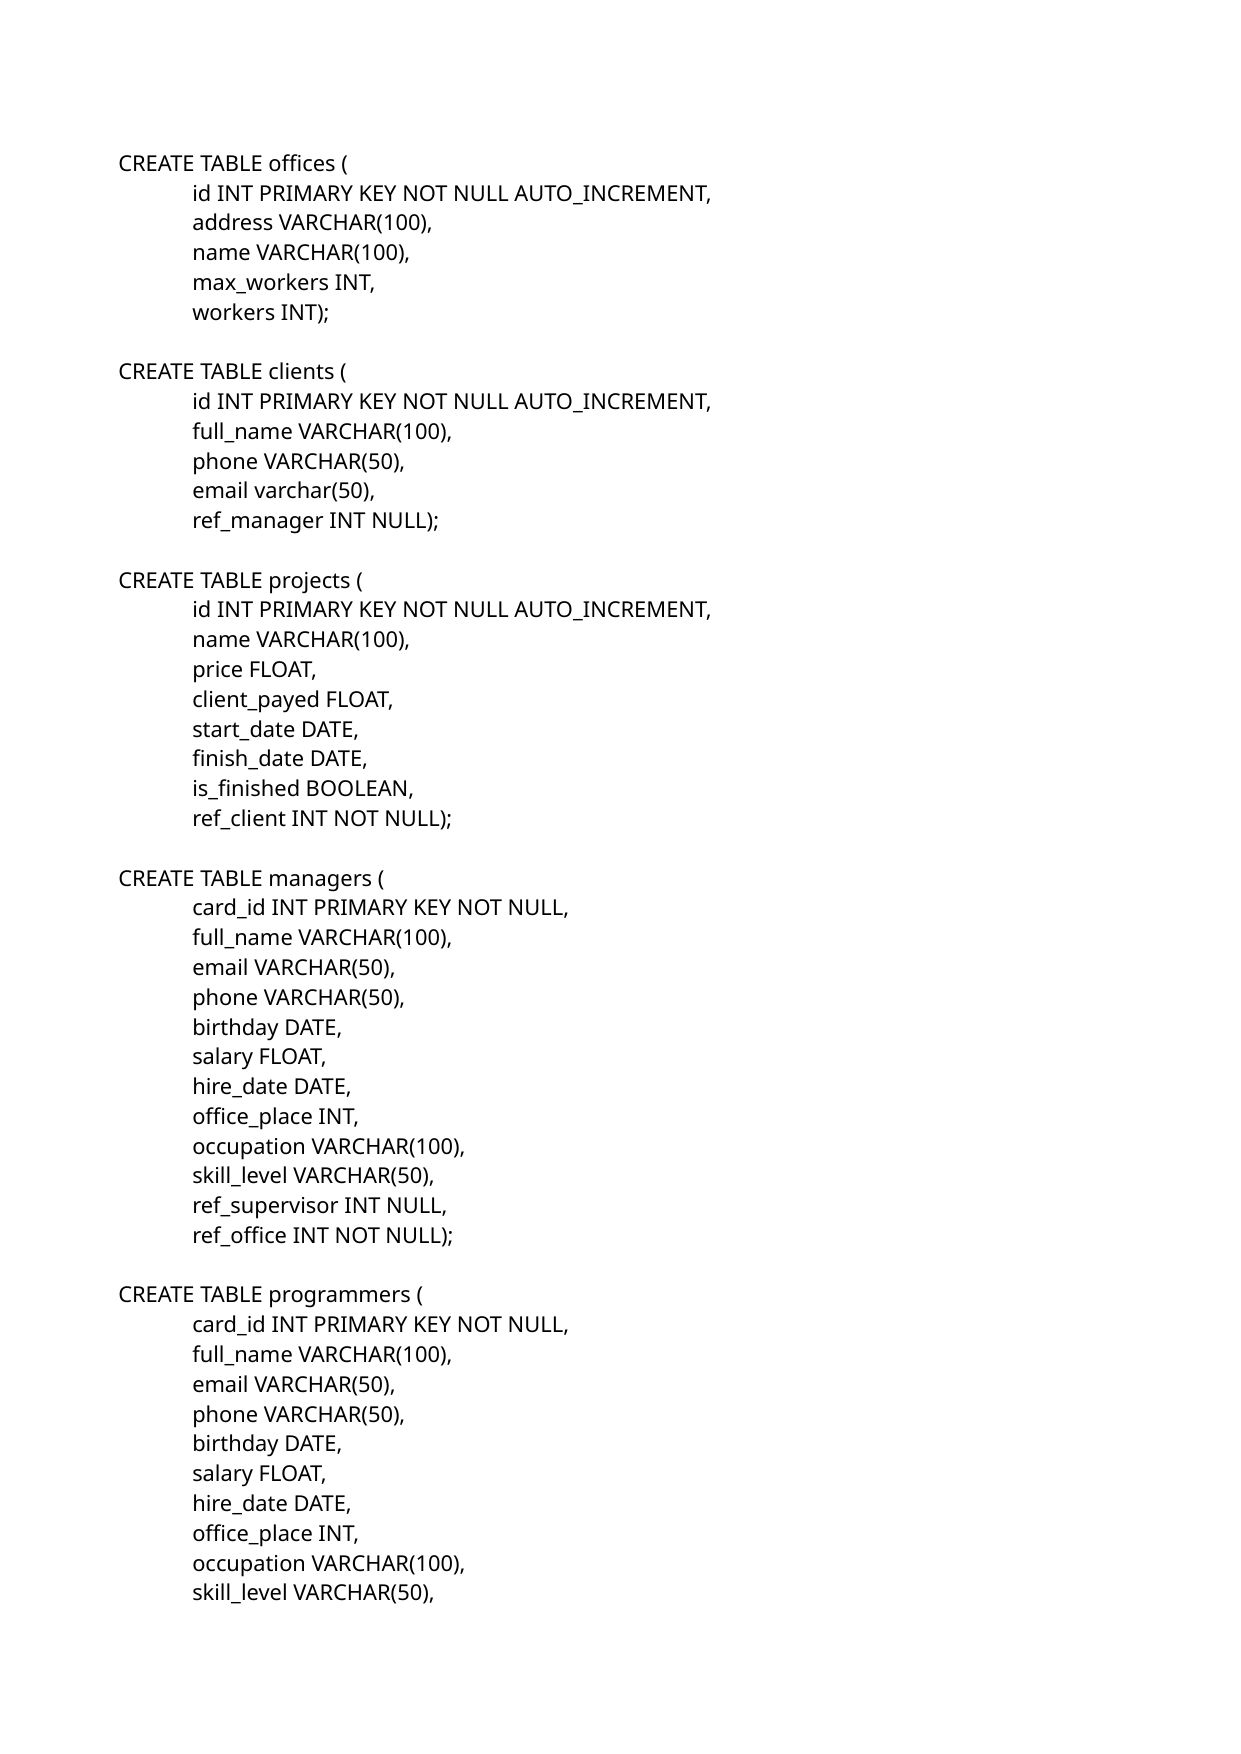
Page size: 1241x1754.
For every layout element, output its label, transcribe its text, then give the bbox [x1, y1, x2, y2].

text is_finished BOOLEAN, [118, 773, 1122, 803]
text client_payed FLOAT, [118, 684, 1122, 714]
text CREATE TABLE projects ( [118, 565, 1122, 594]
text salary FLOAT, [118, 1041, 1122, 1071]
text address VARCHAR(100), [118, 207, 1122, 237]
text id INT PRIMARY KEY NOT NULL AUTO_INCREMENT, [118, 178, 1122, 207]
text occupation VARCHAR(100), [118, 1131, 1122, 1160]
text CREATE TABLE managers ( [118, 862, 1122, 892]
text CREATE TABLE programmers ( [118, 1279, 1122, 1309]
text ref_supervisor INT NULL, [118, 1190, 1122, 1220]
text skill_level VARCHAR(50), [118, 1160, 1122, 1190]
text CREATE TABLE offices ( [118, 148, 1122, 178]
text phone VARCHAR(50), [118, 1399, 1122, 1428]
text full_name VARCHAR(100), [118, 922, 1122, 952]
text ref_office INT NOT NULL); [118, 1220, 1122, 1250]
text CREATE TABLE clients ( [118, 356, 1122, 386]
text ref_client INT NOT NULL); [118, 803, 1122, 833]
text card_id INT PRIMARY KEY NOT NULL, [118, 892, 1122, 922]
text occupation VARCHAR(100), [118, 1548, 1122, 1577]
text hire_date DATE, [118, 1071, 1122, 1101]
text id INT PRIMARY KEY NOT NULL AUTO_INCREMENT, [118, 386, 1122, 416]
text price FLOAT, [118, 654, 1122, 684]
text birthday DATE, [118, 1428, 1122, 1458]
text phone VARCHAR(50), [118, 982, 1122, 1011]
text id INT PRIMARY KEY NOT NULL AUTO_INCREMENT, [118, 594, 1122, 624]
text start_date DATE, [118, 714, 1122, 743]
text phone VARCHAR(50), [118, 446, 1122, 475]
text email VARCHAR(50), [118, 952, 1122, 982]
text office_place INT, [118, 1518, 1122, 1548]
text email varchar(50), [118, 475, 1122, 505]
text ref_manager INT NULL); [118, 505, 1122, 535]
text card_id INT PRIMARY KEY NOT NULL, [118, 1309, 1122, 1339]
text full_name VARCHAR(100), [118, 1339, 1122, 1369]
text skill_level VARCHAR(50), [118, 1577, 1122, 1607]
text email VARCHAR(50), [118, 1369, 1122, 1399]
text office_place INT, [118, 1101, 1122, 1131]
text salary FLOAT, [118, 1458, 1122, 1488]
text workers INT); [118, 297, 1122, 327]
text name VARCHAR(100), [118, 237, 1122, 267]
text hire_date DATE, [118, 1488, 1122, 1518]
text birthday DATE, [118, 1011, 1122, 1041]
text finish_date DATE, [118, 743, 1122, 773]
text full_name VARCHAR(100), [118, 416, 1122, 446]
text name VARCHAR(100), [118, 624, 1122, 654]
text max_workers INT, [118, 267, 1122, 297]
